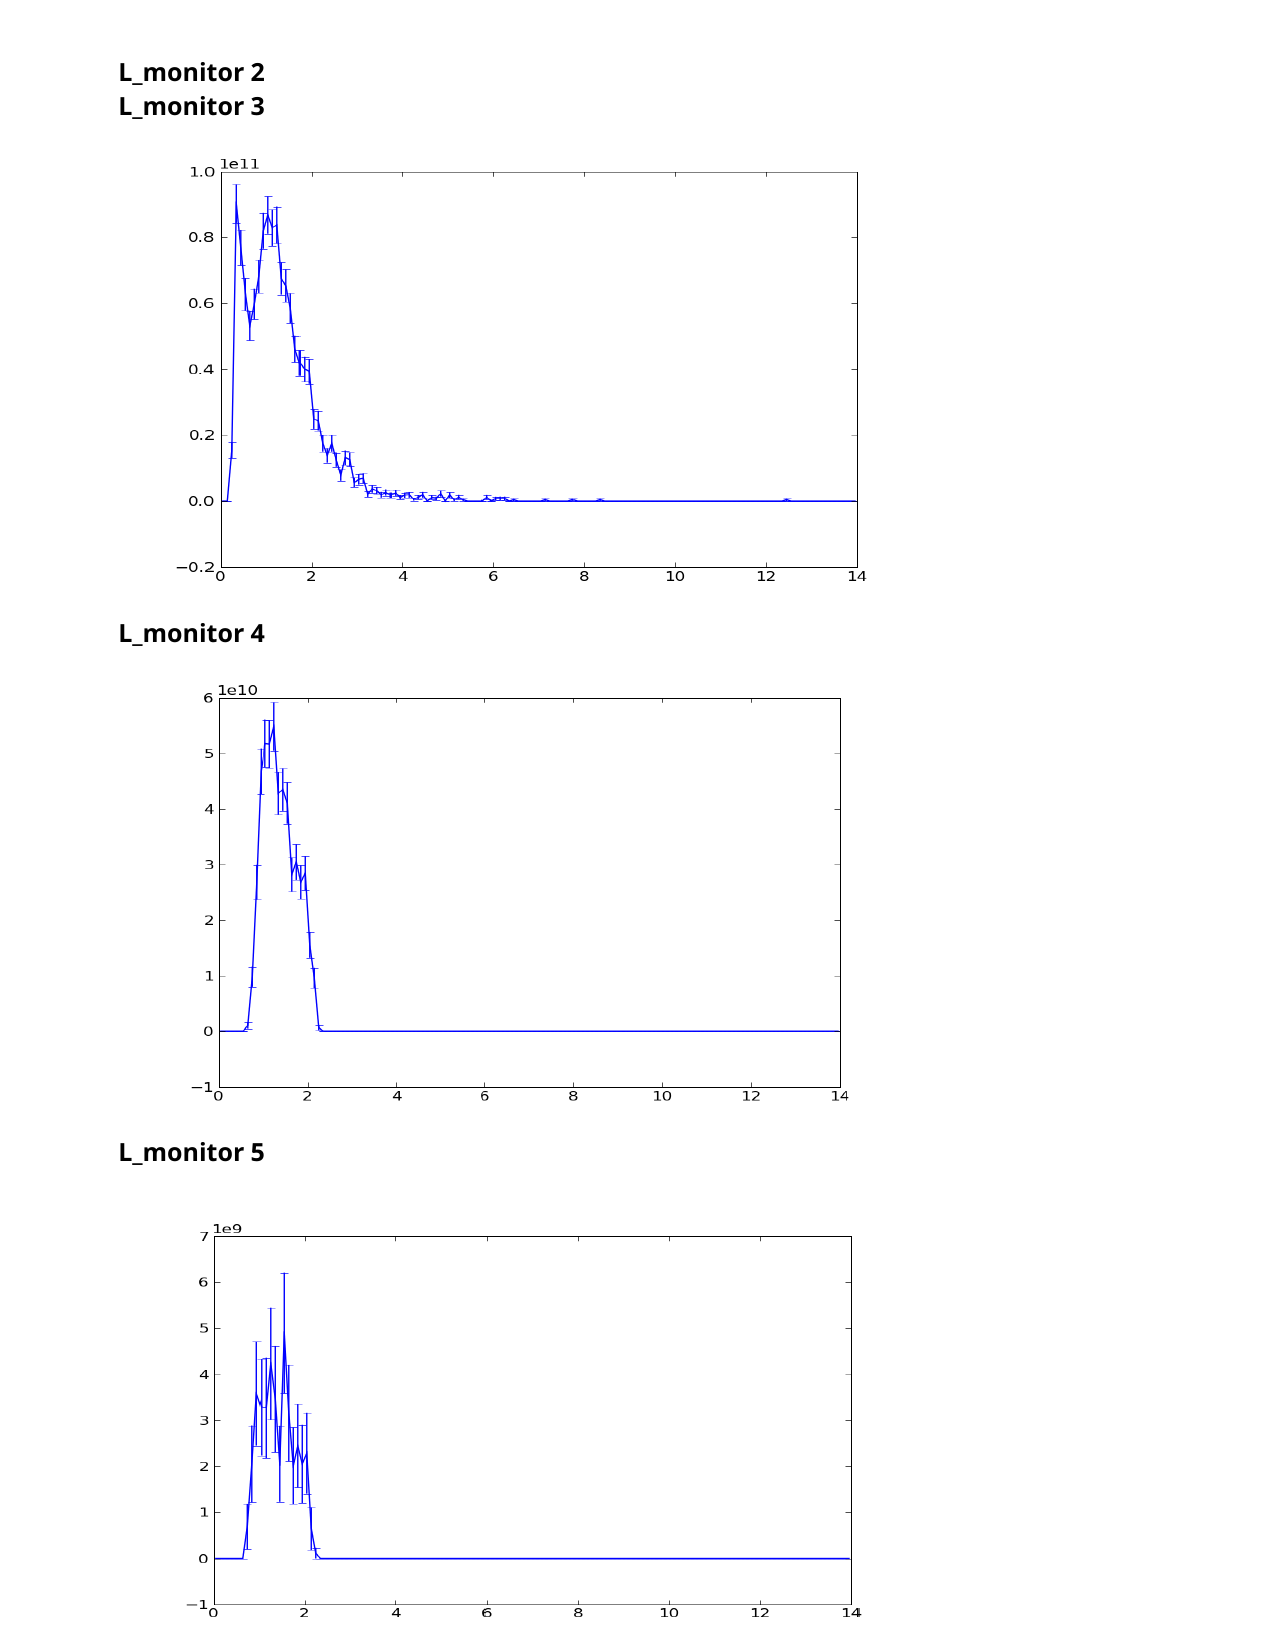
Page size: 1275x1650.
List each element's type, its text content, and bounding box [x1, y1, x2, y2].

text L_monitor 4 [118, 123, 1157, 650]
text L_monitor 5 [118, 650, 1157, 1168]
text L_monitor 3 [118, 89, 1157, 123]
picture [111, 1190, 934, 1650]
text L_monitor 2 [118, 55, 1157, 89]
picture [118, 122, 939, 616]
picture [118, 650, 918, 1135]
